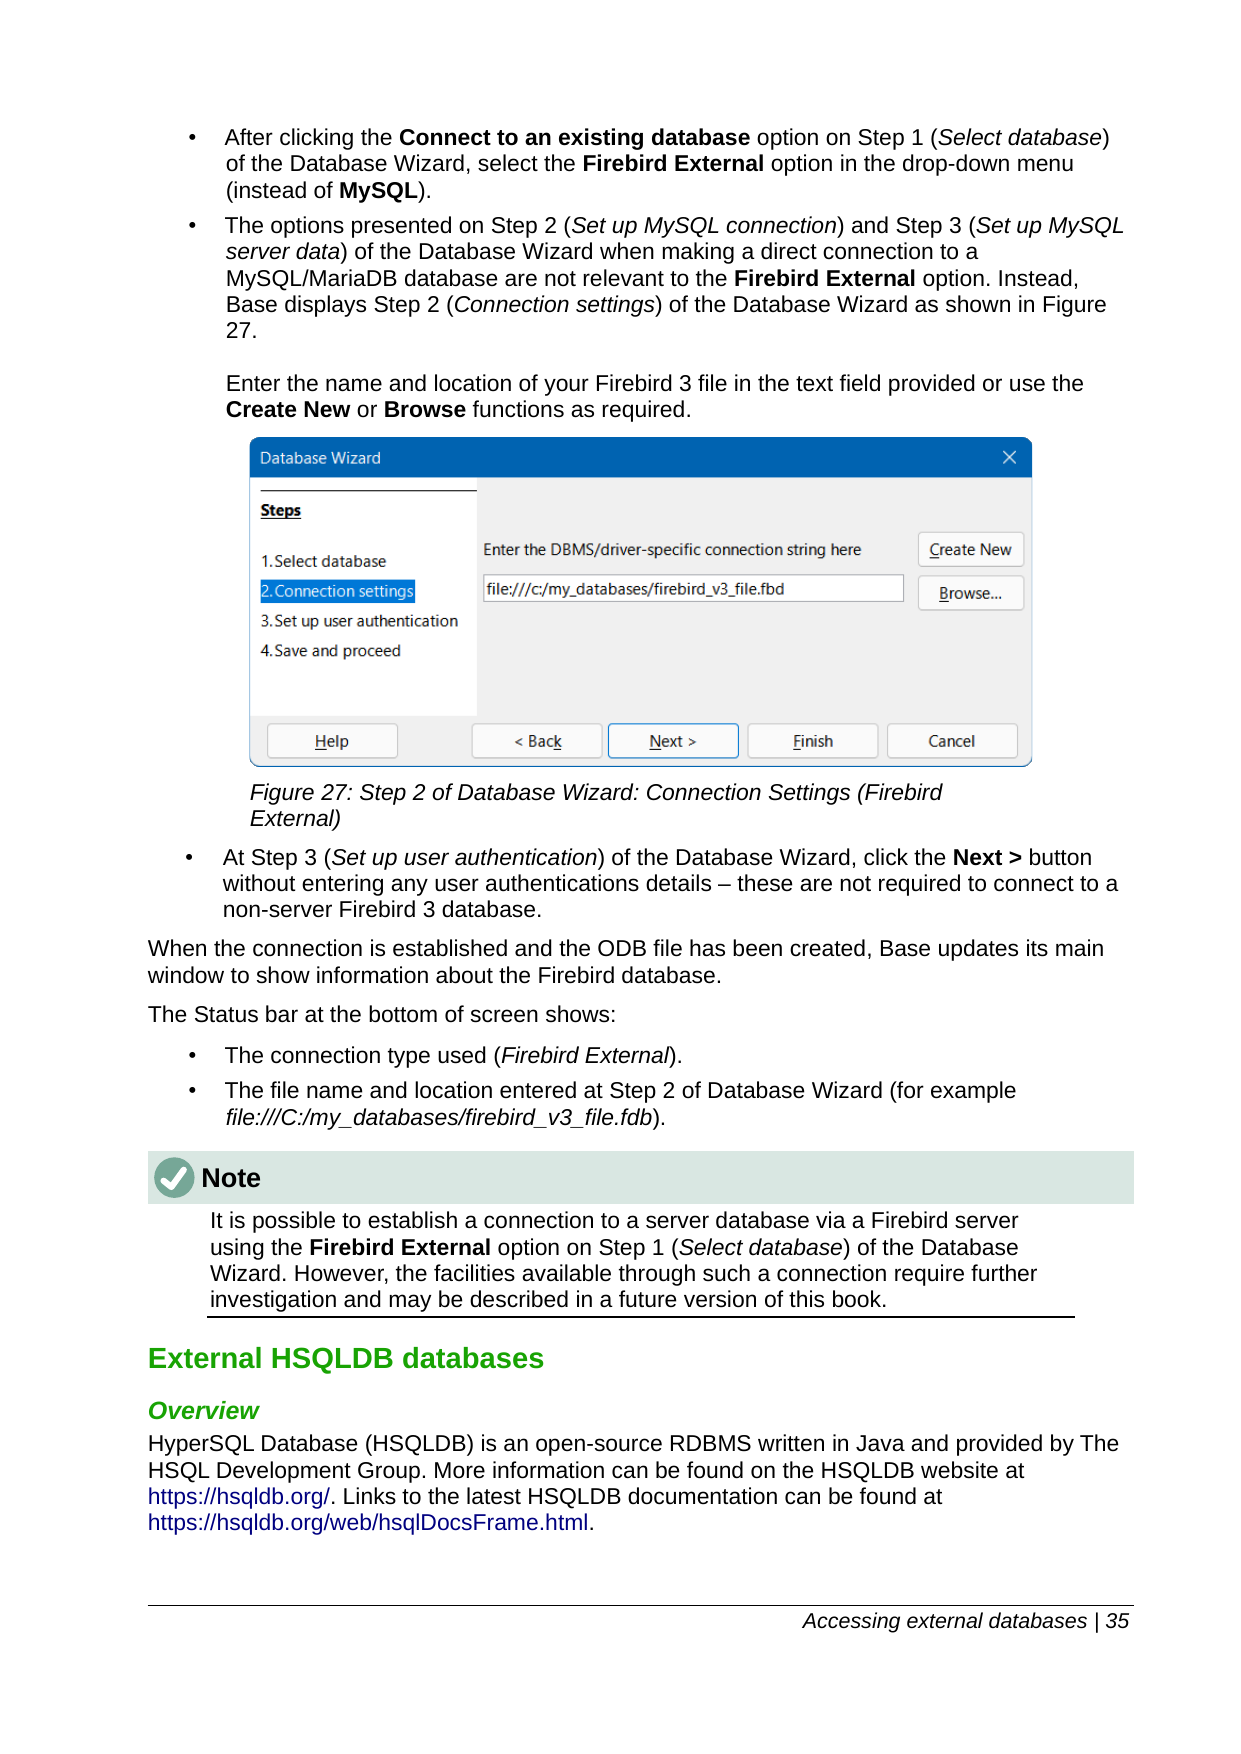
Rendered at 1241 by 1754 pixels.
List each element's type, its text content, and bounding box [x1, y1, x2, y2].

text When the connection is established and the ODB file has been created, Base updates its main window to show information about the Firebird database. [148, 935, 1134, 988]
text HyperSQL Database (HSQLDB) is an open-source RDBMS written in Java and provided by The HSQL Development Group. More information can be found on the HSQLDB website at https://hsqldb.org/. Links to the latest HSQLDB documentation can be found at https://hsqldb.org/web/hsqlDocsFrame.html. [148, 1430, 1134, 1536]
text The Status bar at the bottom of screen shows: [148, 1001, 1134, 1027]
list At Step 3 (Set up user authentication) of the Database Wizard, click the Next > button without entering any user authentications details – these are not required to connect to a non-server Firebird 3 database. [185, 844, 1134, 923]
list The file name and location entered at Step 2 of Database Wizard (for example file:///C:/my_databases/firebird_v3_file.fdb). [185, 1074, 1134, 1133]
list The options presented on Step 2 (Set up MySQL connection) and Step 3 (Set up MySQL server data) of the Database Wizard when making a direct connection to a MySQL/MariaDB database are not relevant to the Firebird External option. Instead, Base displays Step 2 (Connection settings) of the Database Wizard as shown in Figure 27. Enter the name and location of your Firebird 3 file in the text field provided or use the Create New or Browse functions as required. [185, 209, 1134, 426]
subtitle Overview [148, 1396, 1134, 1424]
subtitle Note [148, 1151, 1134, 1204]
list The connection type used (Firebird External). [185, 1039, 1134, 1069]
text Figure 27: Step 2 of Database Wizard: Connection Settings (Firebird External) [249, 779, 1032, 832]
subtitle External HSQLDB databases [148, 1341, 1134, 1375]
picture [249, 437, 1033, 767]
list After clicking the Connect to an existing database option on Step 1 (Select database) of the Database Wizard, select the Firebird External option in the drop-down menu (instead of MySQL). [185, 121, 1134, 203]
text It is possible to establish a connection to a server database via a Firebird server using the Firebird External option on Step 1 (Select database) of the Database Wizard. However, the facilities available through such a connection require further investigation and may be described in a future version of this book. [207, 1204, 1075, 1316]
